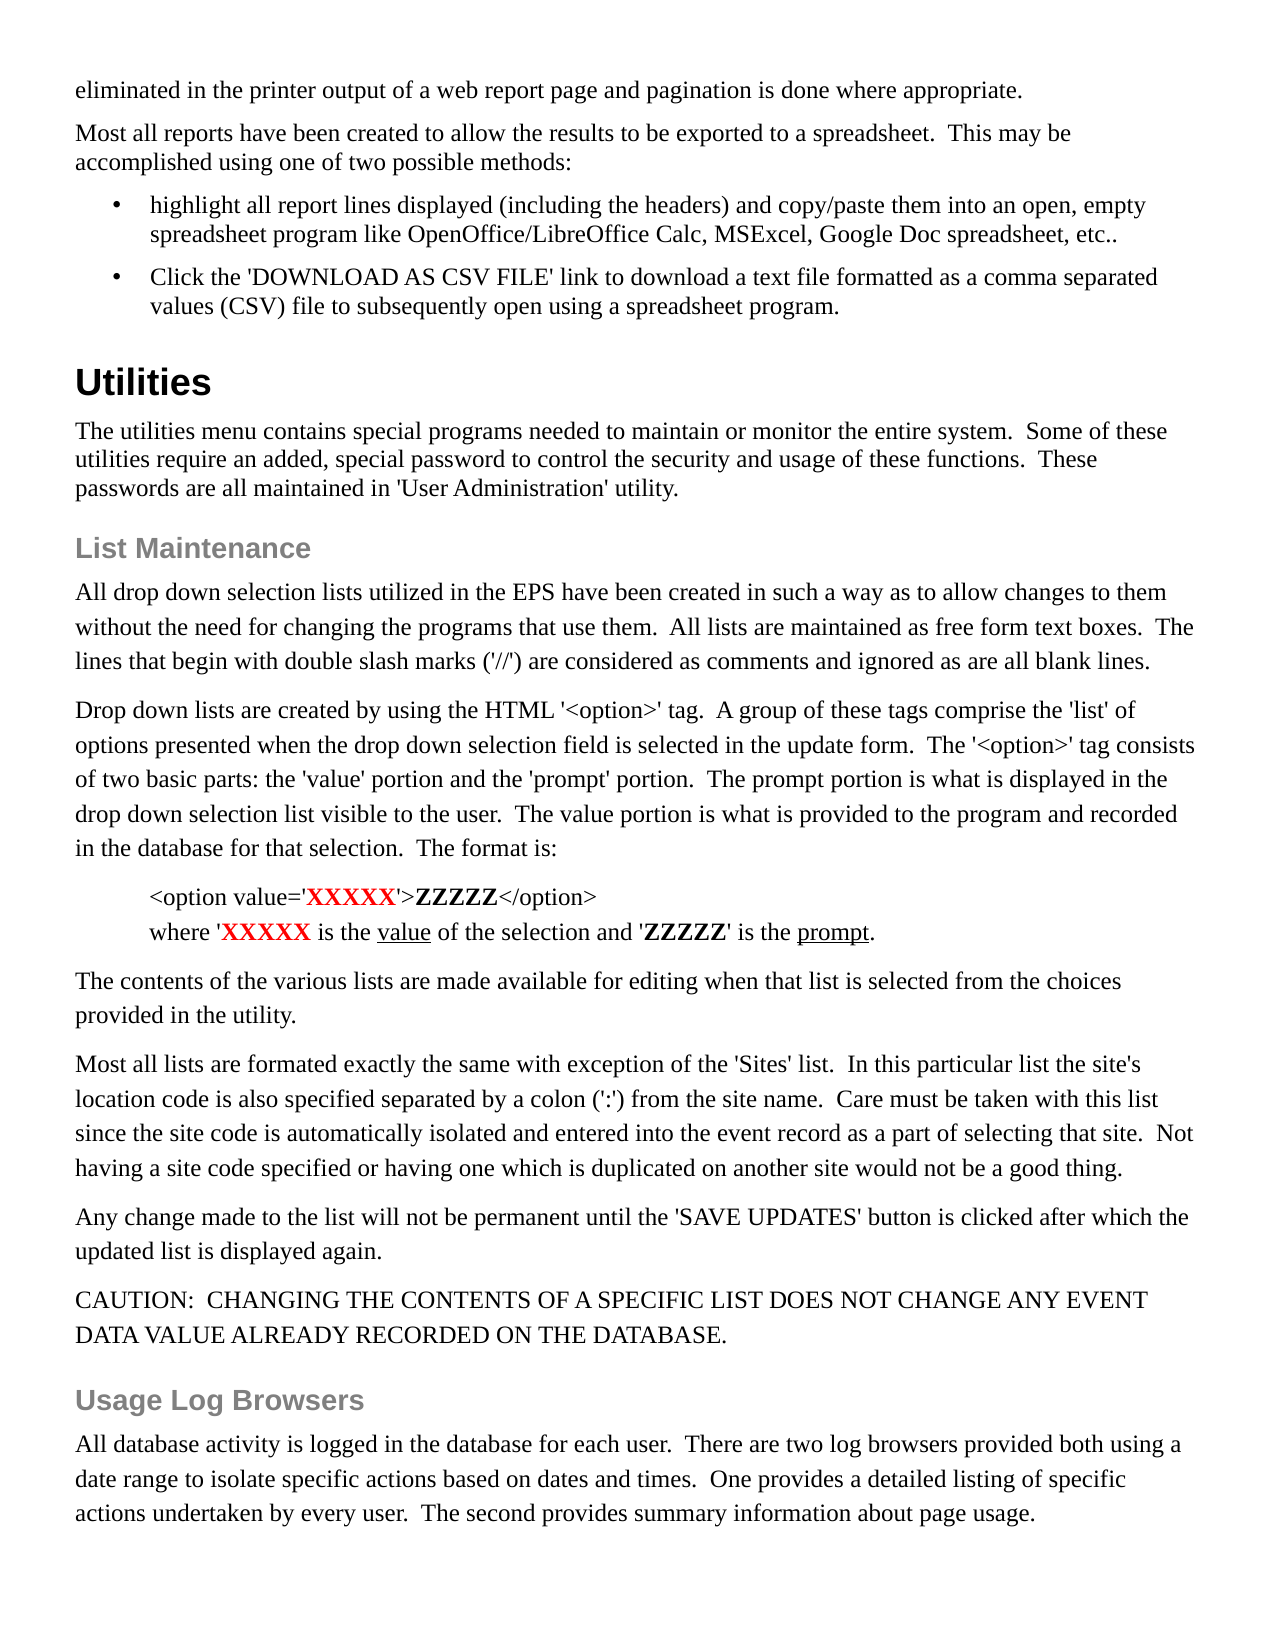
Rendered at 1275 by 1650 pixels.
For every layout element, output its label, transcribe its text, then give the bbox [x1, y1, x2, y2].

subtitle Utilities [75, 359, 1200, 403]
text Most all lists are formated exactly the same with exception of the 'Sites' list. In this particular list the site's location code is also specified separated by a colon (':') from the site name. Care must be taken with this list since the site code is automatically isolated and entered into the event record as a part of selecting that site. Not having a site code specified or having one which is duplicated on another site would not be a good thing. [75, 1049, 1200, 1181]
list highlight all report lines displayed (including the headers) and copy/paste them into an open, empty spreadsheet program like OpenOffice/LibreOffice Calc, MSExcel, Google Doc spreadsheet, etc.. [112, 190, 1200, 248]
text eliminated in the printer output of a web report page and pagination is done where appropriate. [75, 75, 1200, 104]
list Click the 'DOWNLOAD AS CSV FILE' link to download a text file formatted as a comma separated values (CSV) file to subsequently open using a spreadsheet program. [112, 262, 1200, 320]
text The contents of the various lists are made available for editing when that list is selected from the choices provided in the utility. [75, 966, 1200, 1029]
subtitle Usage Log Browsers [75, 1383, 1200, 1417]
text Any change made to the list will not be permanent until the 'SAVE UPDATES' button is clicked after which the updated list is displayed again. [75, 1202, 1200, 1265]
text All database activity is logged in the database for each user. There are two log browsers provided both using a date range to isolate specific actions based on dates and times. One provides a detailed listing of specific actions undertaken by every user. The second provides summary information about page usage. [75, 1429, 1200, 1527]
text Drop down lists are created by using the HTML '<option>' tag. A group of these tags comprise the 'list' of options presented when the drop down selection field is selected in the update form. The '<option>' tag consists of two basic parts: the 'value' portion and the 'prompt' portion. The prompt portion is what is displayed in the drop down selection list visible to the user. The value portion is what is provided to the program and recorded in the database for that selection. The format is: [75, 695, 1200, 862]
text All drop down selection lists utilized in the EPS have been created in such a way as to allow changes to them without the need for changing the programs that use them. All lists are maintained as free form text boxes. The lines that begin with double slash marks ('//') are considered as comments and ignored as are all blank lines. [75, 577, 1200, 675]
text CAUTION: CHANGING THE CONTENTS OF A SPECIFIC LIST DOES NOT CHANGE ANY EVENT DATA VALUE ALREADY RECORDED ON THE DATABASE. [75, 1285, 1200, 1348]
text Most all reports have been created to allow the results to be exported to a spreadsheet. This may be accomplished using one of two possible methods: [75, 118, 1200, 176]
subtitle List Maintenance [75, 531, 1200, 565]
text <option value='XXXXX'>ZZZZZ</option> where 'XXXXX is the value of the selection and 'ZZZZZ' is the prompt. [149, 882, 1200, 945]
text The utilities menu contains special programs needed to maintain or monitor the entire system. Some of these utilities require an added, special password to control the security and usage of these functions. These passwords are all maintained in 'User Administration' utility. [75, 416, 1200, 502]
